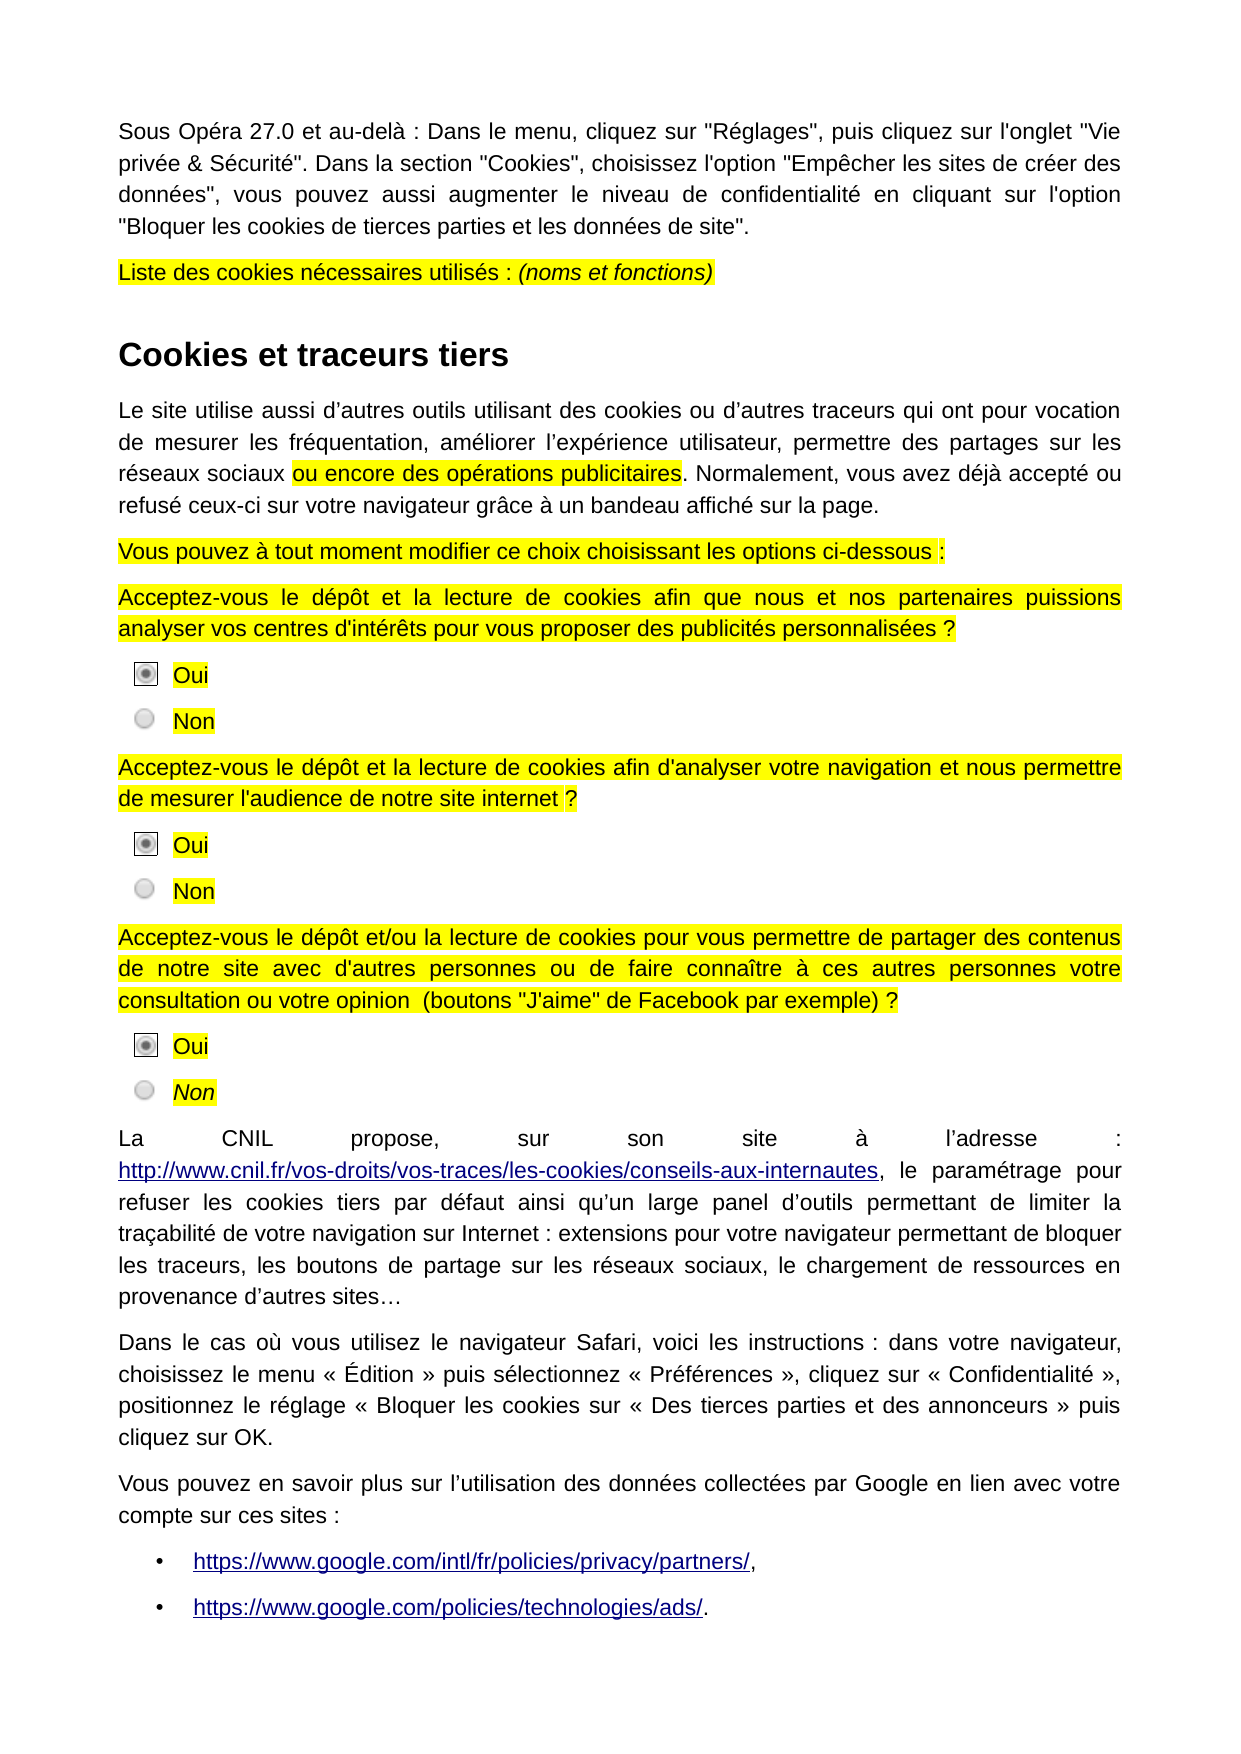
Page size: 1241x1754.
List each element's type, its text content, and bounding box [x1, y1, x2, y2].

text Vous pouvez à tout moment modifier ce choix choisissant les options ci-dessous : [118, 538, 1122, 564]
text Oui [118, 1033, 1122, 1059]
text Acceptez-vous le dépôt et/ou la lecture de cookies pour vous permettre de partager des contenus de notre site avec d'autres personnes ou de faire connaître à ces autres personnes votre consultation ou votre opinion (boutons "J'aime" de Facebook par exemple) ? [118, 924, 1122, 1013]
subtitle Cookies et traceurs tiers [118, 334, 1122, 373]
text Non [118, 878, 1122, 904]
list https://www.google.com/intl/fr/policies/privacy/partners/, [156, 1548, 1122, 1574]
picture [133, 1079, 158, 1103]
picture [133, 707, 158, 732]
text Oui [118, 662, 1122, 688]
text Non [118, 708, 1122, 734]
picture [135, 663, 157, 685]
text Non [118, 1079, 1122, 1106]
text La CNIL propose, sur son site à l’adresse : http://www.cnil.fr/vos-droits/vos-traces/les-cookies/conseils-aux-internautes, le paramétrage pour refuser les cookies tiers par défaut ainsi qu’un large panel d’outils permettant de limiter la traçabilité de votre navigation sur Internet : extensions pour votre navigateur permettant de bloquer les traceurs, les boutons de partage sur les réseaux sociaux, le chargement de ressources en provenance d’autres sites… [118, 1125, 1122, 1309]
text Liste des cookies nécessaires utilisés : (noms et fonctions) [118, 259, 1122, 285]
text Acceptez-vous le dépôt et la lecture de cookies afin d'analyser votre navigation et nous permettre de mesurer l'audience de notre site internet ? [118, 754, 1122, 812]
text Le site utilise aussi d’autres outils utilisant des cookies ou d’autres traceurs qui ont pour vocation de mesurer les fréquentation, améliorer l’expérience utilisateur, permettre des partages sur les réseaux sociaux ou encore des opérations publicitaires. Normalement, vous avez déjà accepté ou refusé ceux-ci sur votre navigateur grâce à un bandeau affiché sur la page. [118, 397, 1122, 518]
text Sous Opéra 27.0 et au-delà : Dans le menu, cliquez sur "Réglages", puis cliquez sur l'onglet "Vie privée & Sécurité". Dans la section "Cookies", choisissez l'option "Empêcher les sites de créer des données", vous pouvez aussi augmenter le niveau de confidentialité en cliquant sur l'option "Bloquer les cookies de tierces parties et les données de site". [118, 118, 1122, 239]
text Acceptez-vous le dépôt et la lecture de cookies afin que nous et nos partenaires puissions analyser vos centres d'intérêts pour vous proposer des publicités personnalisées ? [118, 584, 1122, 642]
text Oui [118, 832, 1122, 858]
list https://www.google.com/policies/technologies/ads/. [156, 1594, 1122, 1620]
picture [135, 833, 157, 855]
picture [135, 1034, 157, 1056]
text Vous pouvez en savoir plus sur l’utilisation des données collectées par Google en lien avec votre compte sur ces sites : [118, 1470, 1122, 1528]
picture [133, 877, 158, 902]
text Dans le cas où vous utilisez le navigateur Safari, voici les instructions : dans votre navigateur, choisissez le menu « Édition » puis sélectionnez « Préférences », cliquez sur « Confidentialité », positionnez le réglage « Bloquer les cookies sur « Des tierces parties et des annonceurs » puis cliquez sur OK. [118, 1329, 1122, 1450]
